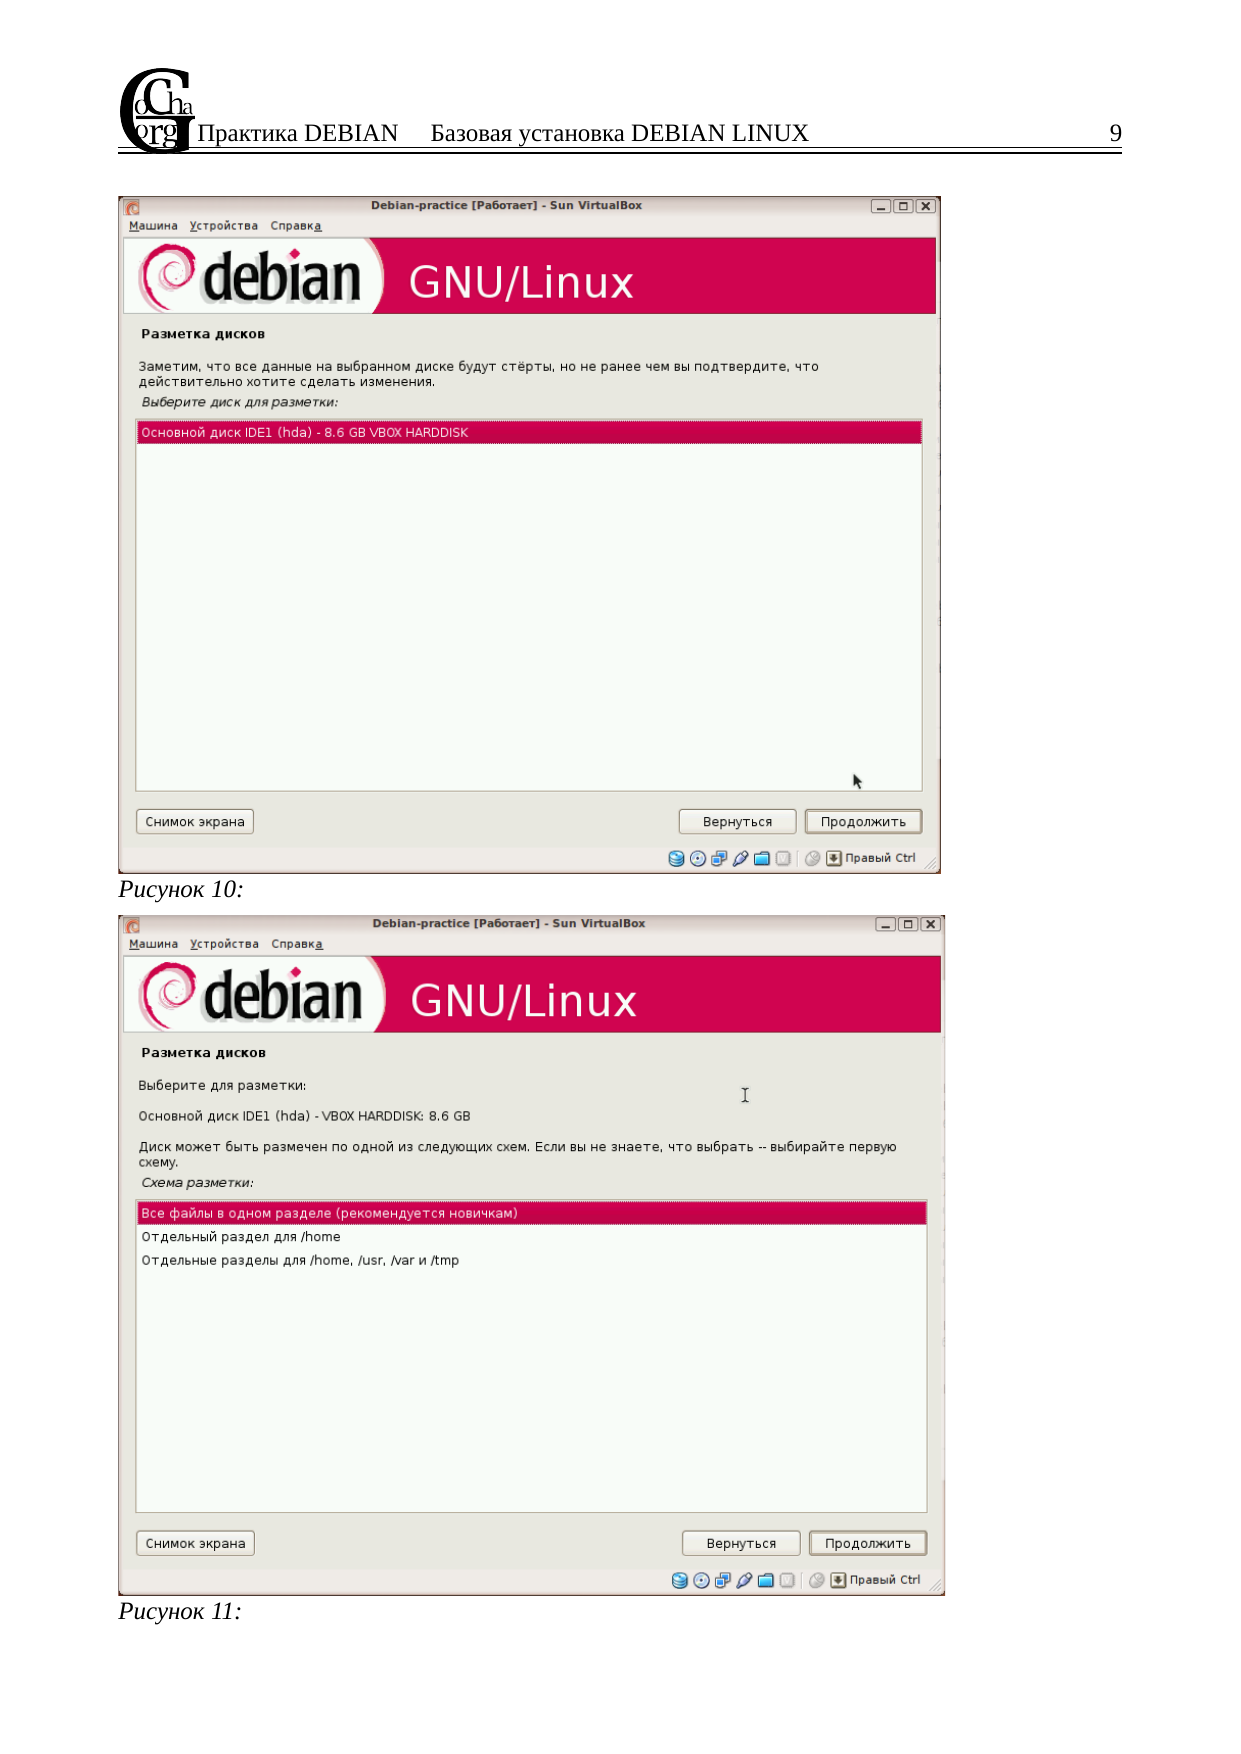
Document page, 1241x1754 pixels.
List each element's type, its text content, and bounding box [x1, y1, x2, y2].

picture [118, 196, 941, 874]
text Рисунок 10: [118, 874, 941, 902]
text Рисунок 11: [118, 1596, 945, 1625]
picture [118, 915, 946, 1596]
picture [120, 68, 195, 154]
